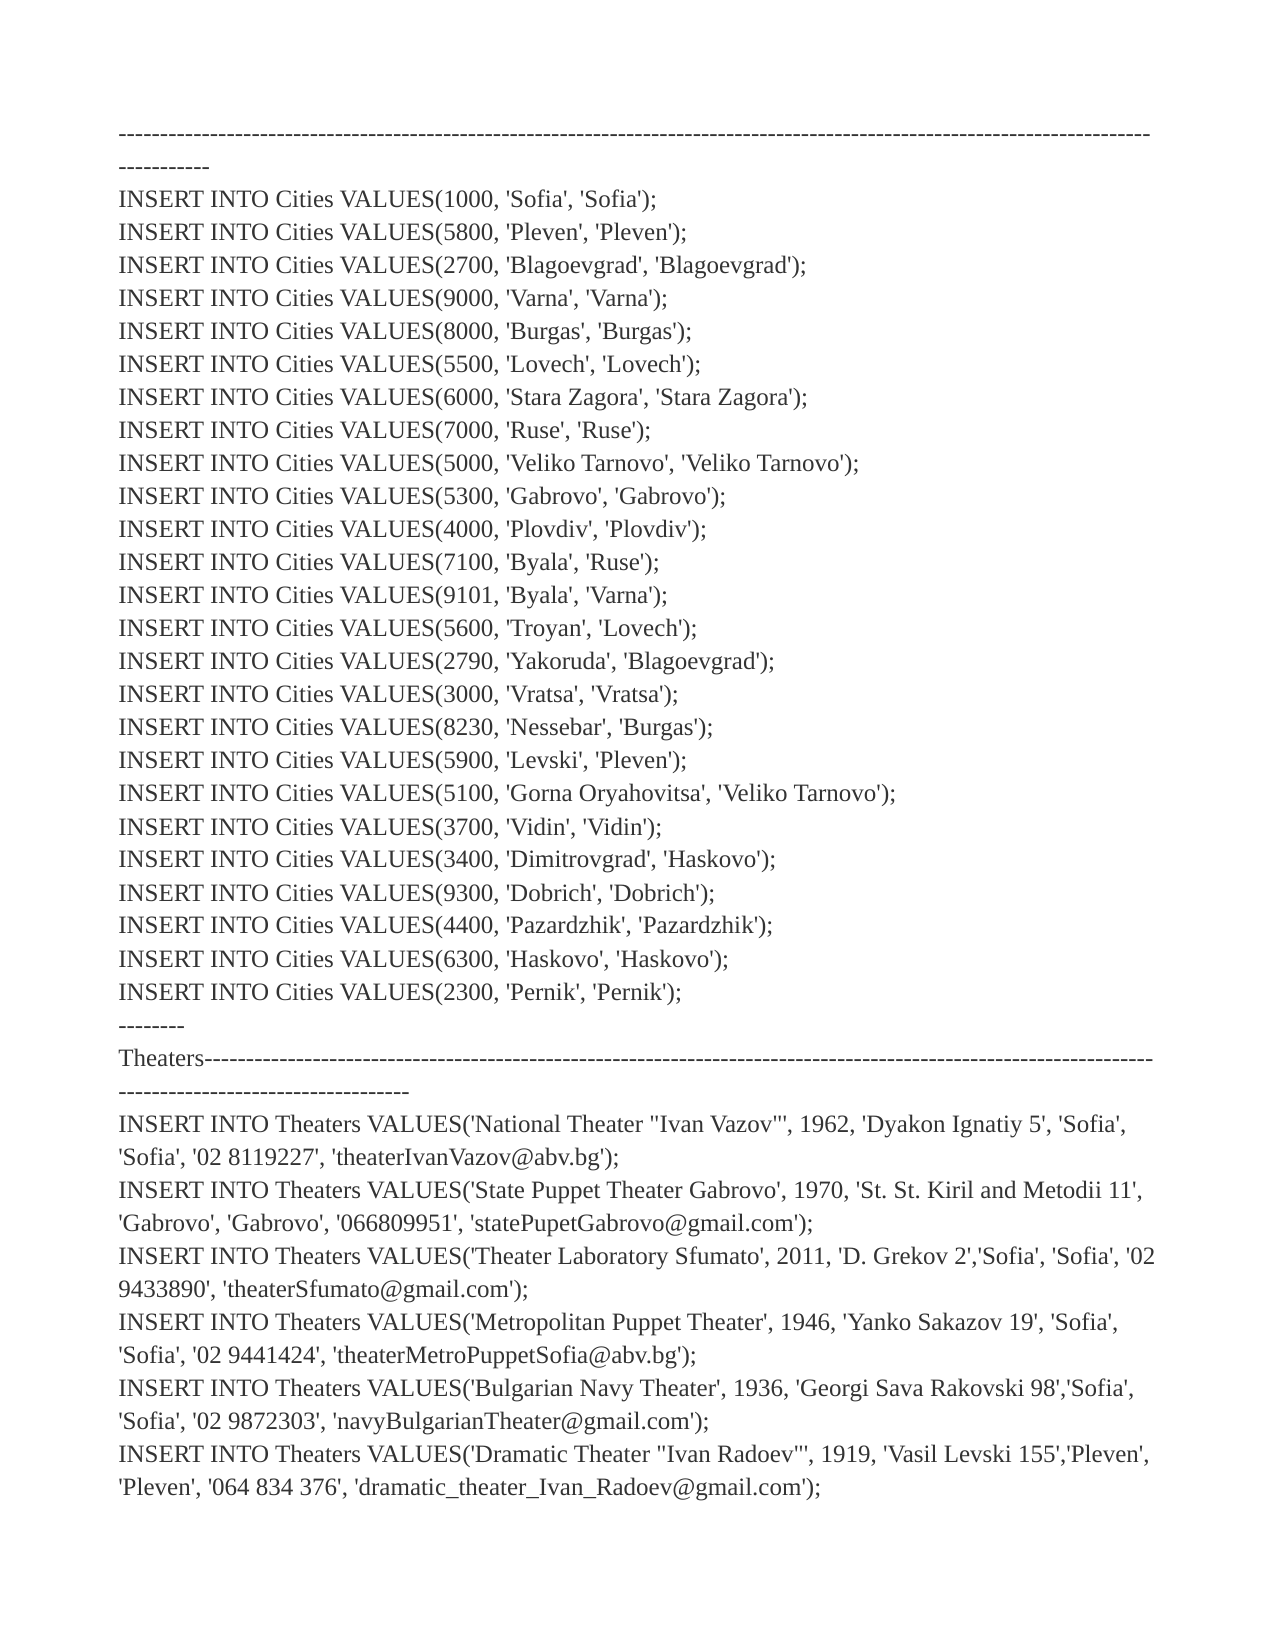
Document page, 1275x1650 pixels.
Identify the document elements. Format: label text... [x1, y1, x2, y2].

text INSERT INTO Theaters VALUES('National Theater "Ivan Vazov"', 1962, 'Dyakon Ignatiy 5', 'Sofia', 'Sofia', '02 8119227', 'theaterIvanVazov@abv.bg'); INSERT INTO Theaters VALUES('State Puppet Theater Gabrovo', 1970, 'St. St. Kiril and Metodii 11', 'Gabrovo', 'Gabrovo', '066809951', 'statePupetGabrovo@gmail.com'); INSERT INTO Theaters VALUES('Theater Laboratory Sfumato', 2011, 'D. Grekov 2','Sofia', 'Sofia', '02 9433890', 'theaterSfumato@gmail.com'); INSERT INTO Theaters VALUES('Metropolitan Puppet Theater', 1946, 'Yanko Sakazov 19', 'Sofia', 'Sofia', '02 9441424', 'theaterMetroPuppetSofia@abv.bg'); INSERT INTO Theaters VALUES('Bulgarian Navy Theater', 1936, 'Georgi Sava Rakovski 98','Sofia', 'Sofia', '02 9872303', 'navyBulgarianTheater@gmail.com'); INSERT INTO Theaters VALUES('Dramatic Theater "Ivan Radoev"', 1919, 'Vasil Levski 155','Pleven', 'Pleven', '064 834 376', 'dramatic_theater_Ivan_Radoev@gmail.com'); [118, 1109, 1157, 1501]
text [118, 118, 1157, 180]
text --------Theaters----------------------------------------------------------------------------------------------------------------------------------------------------- [118, 1010, 1157, 1104]
text INSERT INTO Cities VALUES(1000, 'Sofia', 'Sofia'); INSERT INTO Cities VALUES(5800, 'Pleven', 'Pleven'); INSERT INTO Cities VALUES(2700, 'Blagoevgrad', 'Blagoevgrad'); INSERT INTO Cities VALUES(9000, 'Varna', 'Varna'); INSERT INTO Cities VALUES(8000, 'Burgas', 'Burgas'); INSERT INTO Cities VALUES(5500, 'Lovech', 'Lovech'); INSERT INTO Cities VALUES(6000, 'Stara Zagora', 'Stara Zagora'); INSERT INTO Cities VALUES(7000, 'Ruse', 'Ruse'); INSERT INTO Cities VALUES(5000, 'Veliko Tarnovo', 'Veliko Tarnovo'); INSERT INTO Cities VALUES(5300, 'Gabrovo', 'Gabrovo'); INSERT INTO Cities VALUES(4000, 'Plovdiv', 'Plovdiv'); INSERT INTO Cities VALUES(7100, 'Byala', 'Ruse'); INSERT INTO Cities VALUES(9101, 'Byala', 'Varna'); INSERT INTO Cities VALUES(5600, 'Troyan', 'Lovech'); INSERT INTO Cities VALUES(2790, 'Yakoruda', 'Blagoevgrad'); INSERT INTO Cities VALUES(3000, 'Vratsa', 'Vratsa'); INSERT INTO Cities VALUES(8230, 'Nessebar', 'Burgas'); INSERT INTO Cities VALUES(5900, 'Levski', 'Pleven'); INSERT INTO Cities VALUES(5100, 'Gorna Oryahovitsa', 'Veliko Tarnovo'); INSERT INTO Cities VALUES(3700, 'Vidin', 'Vidin'); INSERT INTO Cities VALUES(3400, 'Dimitrovgrad', 'Haskovo'); INSERT INTO Cities VALUES(9300, 'Dobrich', 'Dobrich'); INSERT INTO Cities VALUES(4400, 'Pazardzhik', 'Pazardzhik'); INSERT INTO Cities VALUES(6300, 'Haskovo', 'Haskovo'); INSERT INTO Cities VALUES(2300, 'Pernik', 'Pernik'); [118, 184, 1157, 1005]
